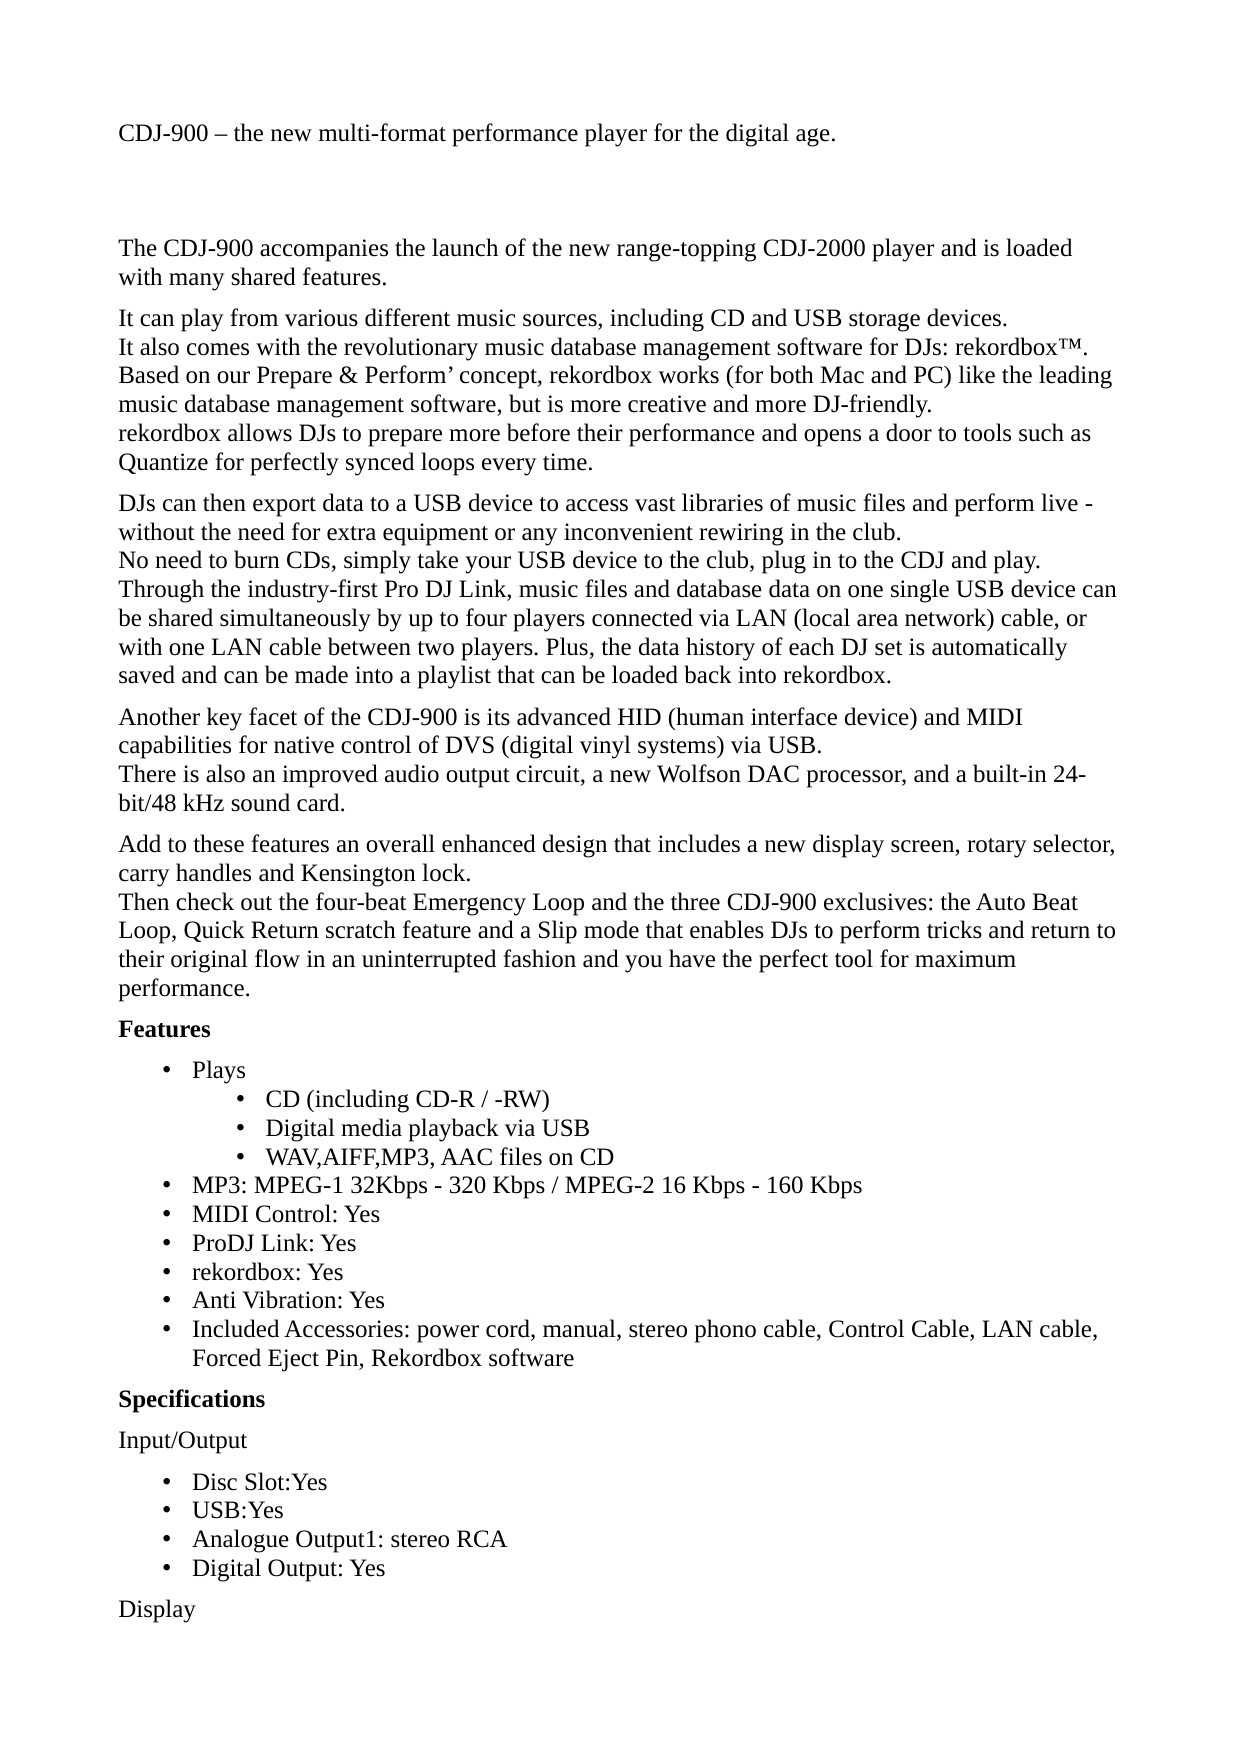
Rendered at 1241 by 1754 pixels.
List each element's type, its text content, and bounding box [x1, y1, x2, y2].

list Included Accessories: power cord, manual, stereo phono cable, Control Cable, LAN cable, Forced Eject Pin, Rekordbox software [162, 1314, 1122, 1372]
list Digital media playback via USB [236, 1113, 1122, 1142]
text Input/Output [118, 1426, 1122, 1454]
list USB:Yes [162, 1496, 1122, 1524]
text Specifications [118, 1384, 1122, 1413]
list Analogue Output1: stereo RCA [162, 1524, 1122, 1553]
list ProDJ Link: Yes [162, 1228, 1122, 1257]
text DJs can then export data to a USB device to access vast libraries of music files and perform live - without the need for extra equipment or any inconvenient rewiring in the club. No need to burn CDs, simply take your USB device to the club, plug in to the CDJ and play. Through the industry-first Pro DJ Link, music files and database data on one single USB device can be shared simultaneously by up to four players connected via LAN (local area network) cable, or with one LAN cable between two players. Plus, the data history of each DJ set is automatically saved and can be made into a playlist that can be loaded back into rekordbox. [118, 488, 1122, 689]
list CD (including CD-R / -RW) [236, 1084, 1122, 1113]
list MIDI Control: Yes [162, 1199, 1122, 1228]
text Add to these features an overall enhanced design that includes a new display screen, rotary selector, carry handles and Kensington lock. Then check out the four-beat Emergency Loop and the three CDJ-900 exclusives: the Auto Beat Loop, Quick Return scratch feature and a Slip mode that enables DJs to perform tricks and return to their original flow in an uninterrupted fashion and you have the perfect tool for maximum performance. [118, 829, 1122, 1002]
list Disc Slot:Yes [162, 1467, 1122, 1496]
text Another key facet of the CDJ-900 is its advanced HID (human interface device) and MIDI capabilities for native control of DVS (digital vinyl systems) via USB. There is also an improved audio output circuit, a new Wolfson DAC processor, and a built-in 24-bit/48 kHz sound card. [118, 702, 1122, 817]
list Digital Output: Yes [162, 1553, 1122, 1582]
text Features [118, 1014, 1122, 1043]
text It can play from various different music sources, including CD and USB storage devices. It also comes with the revolutionary music database management software for DJs: rekordbox™. Based on our Prepare & Perform’ concept, rekordbox works (for both Mac and PC) like the leading music database management software, but is more creative and more DJ-friendly. rekordbox allows DJs to prepare more before their performance and opens a door to tools such as Quantize for perfectly synced loops every time. [118, 303, 1122, 476]
text Display [118, 1594, 1122, 1623]
list rekordbox: Yes [162, 1257, 1122, 1286]
list Anti Vibration: Yes [162, 1286, 1122, 1314]
text The CDJ-900 accompanies the launch of the new range-topping CDJ-2000 player and is loaded with many shared features. [118, 233, 1122, 291]
list WAV,AIFF,MP3, AAC files on CD [236, 1142, 1122, 1171]
list Plays [162, 1056, 1122, 1084]
list MP3: MPEG-1 32Kbps - 320 Kbps / MPEG-2 16 Kbps - 160 Kbps [162, 1171, 1122, 1199]
text CDJ-900 – the new multi-format performance player for the digital age. [118, 118, 1122, 147]
